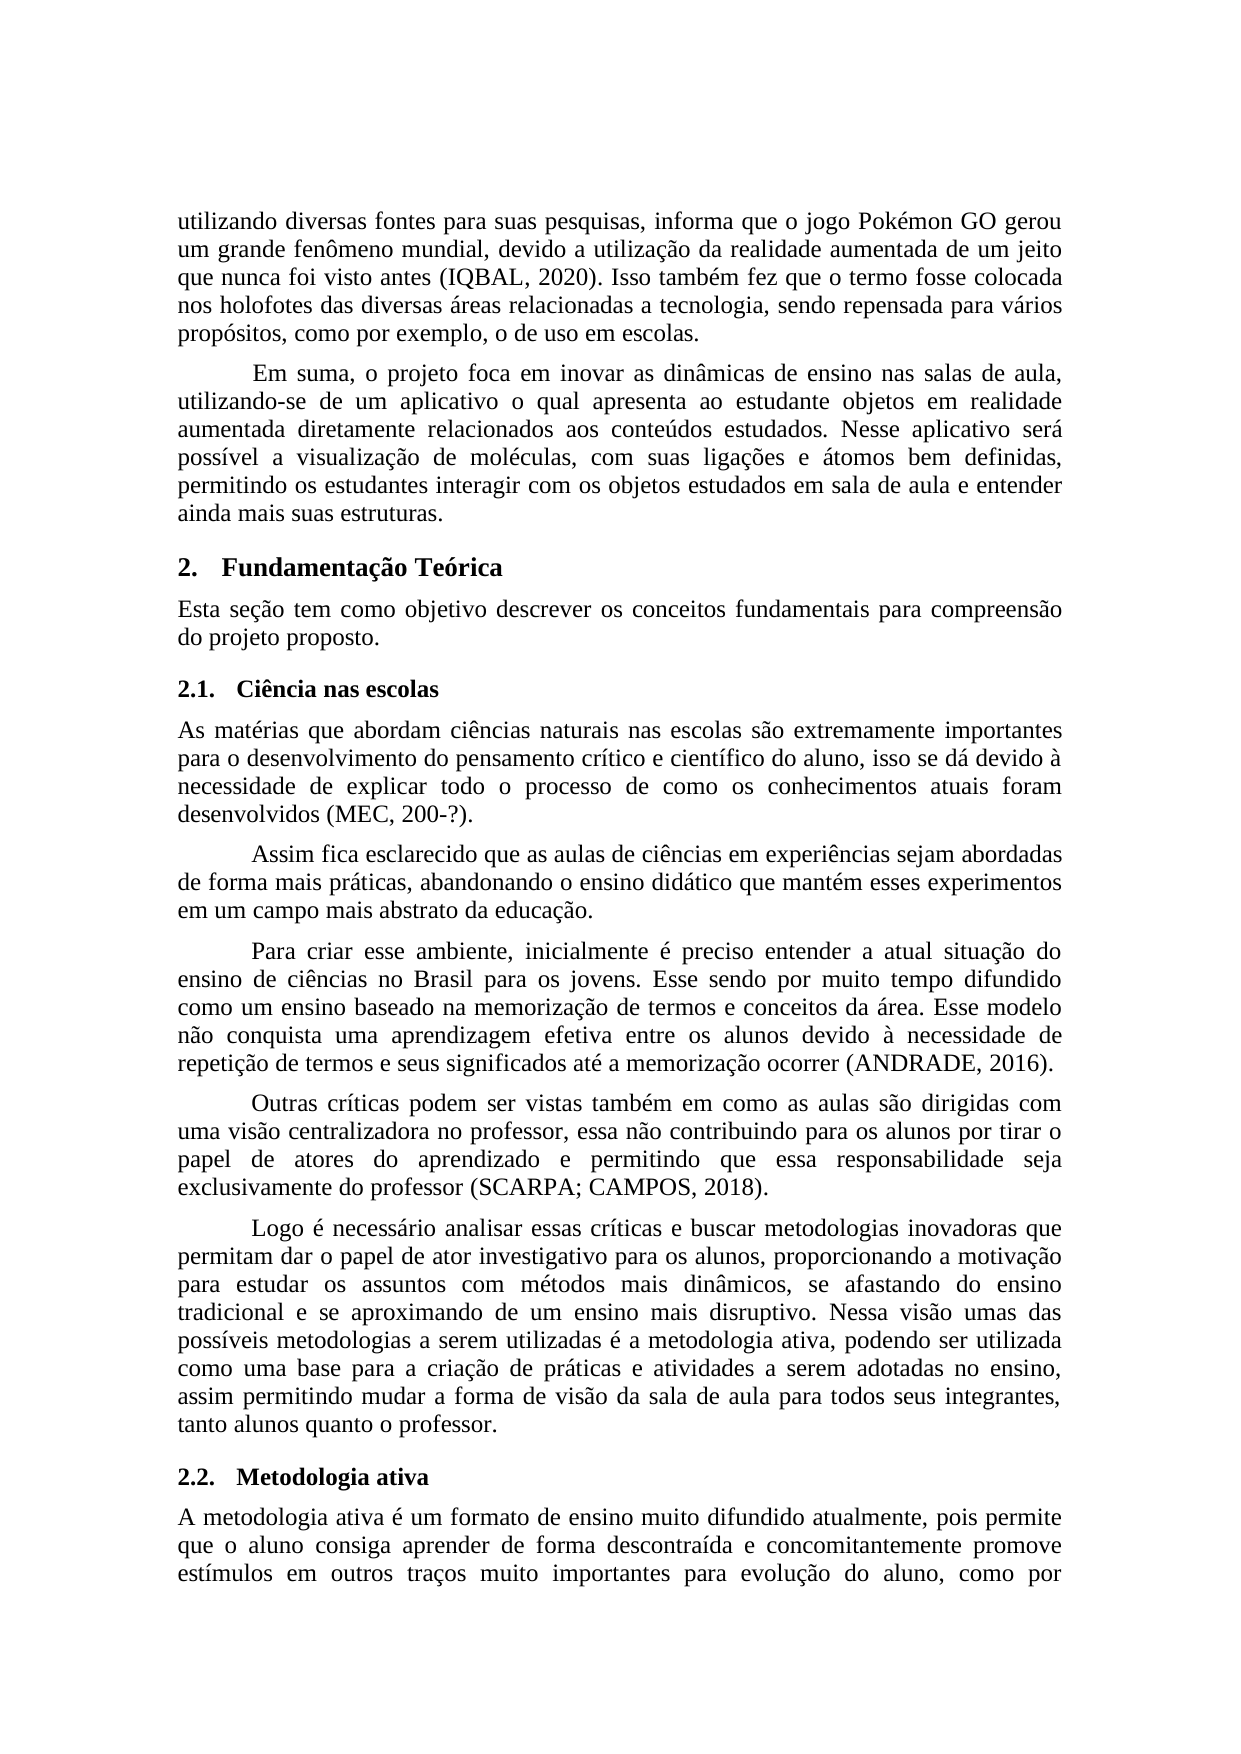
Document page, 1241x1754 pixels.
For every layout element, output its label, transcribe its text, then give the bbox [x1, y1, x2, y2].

text utilizando diversas fontes para suas pesquisas, informa que o jogo Pokémon GO gerou um grande fenômeno mundial, devido a utilização da realidade aumentada de um jeito que nunca foi visto antes (IQBAL, 2020)⁠. Isso também fez que o termo fosse colocada nos holofotes das diversas áreas relacionadas a tecnologia, sendo repensada para vários propósitos, como por exemplo, o de uso em escolas. [177, 207, 1063, 347]
title Ciência nas escolas [177, 675, 1063, 703]
text Assim fica esclarecido que as aulas de ciências em experiências sejam abordadas de forma mais práticas, abandonando o ensino didático que mantém esses experimentos em um campo mais abstrato da educação. [177, 840, 1063, 924]
title Fundamentação Teórica [177, 552, 1063, 582]
text Outras críticas podem ser vistas também em como as aulas são dirigidas com uma visão centralizadora no professor, essa não contribuindo para os alunos por tirar o papel de atores do aprendizado e permitindo que essa responsabilidade seja exclusivamente do professor (SCARPA; CAMPOS, 2018)⁠. [177, 1089, 1063, 1201]
text Em suma, o projeto foca em inovar as dinâmicas de ensino nas salas de aula, utilizando-se de um aplicativo o qual apresenta ao estudante objetos em realidade aumentada diretamente relacionados aos conteúdos estudados. Nesse aplicativo será possível a visualização de moléculas, com suas ligações e átomos bem definidas, permitindo os estudantes interagir com os objetos estudados em sala de aula e entender ainda mais suas estruturas. [177, 359, 1063, 527]
text Logo é necessário analisar essas críticas e buscar metodologias inovadoras que permitam dar o papel de ator investigativo para os alunos, proporcionando a motivação para estudar os assuntos com métodos mais dinâmicos, se afastando do ensino tradicional e se aproximando de um ensino mais disruptivo. Nessa visão umas das possíveis metodologias a serem utilizadas é a metodologia ativa, podendo ser utilizada como uma base para a criação de práticas e atividades a serem adotadas no ensino, assim permitindo mudar a forma de visão da sala de aula para todos seus integrantes, tanto alunos quanto o professor. [177, 1214, 1063, 1438]
text Para criar esse ambiente, inicialmente é preciso entender a atual situação do ensino de ciências no Brasil para os jovens. Esse sendo por muito tempo difundido como um ensino baseado na memorização de termos e conceitos da área. Esse modelo não conquista uma aprendizagem efetiva entre os alunos devido à necessidade de repetição de termos e seus significados até a memorização ocorrer (ANDRADE, 2016). [177, 937, 1063, 1077]
title Metodologia ativa [177, 1463, 1063, 1491]
text Esta seção tem como objetivo descrever os conceitos fundamentais para compreensão do projeto proposto. [177, 594, 1063, 651]
text A metodologia ativa é um formato de ensino muito difundido atualmente, pois permite que o aluno consiga aprender de forma descontraída e concomitantemente promove estímulos em outros traços muito importantes para evolução do aluno, como por [177, 1503, 1063, 1587]
text As matérias que abordam ciências naturais nas escolas são extremamente importantes para o desenvolvimento do pensamento crítico e científico do aluno, isso se dá devido à necessidade de explicar todo o processo de como os conhecimentos atuais foram desenvolvidos (MEC, 200-?). [177, 716, 1063, 828]
